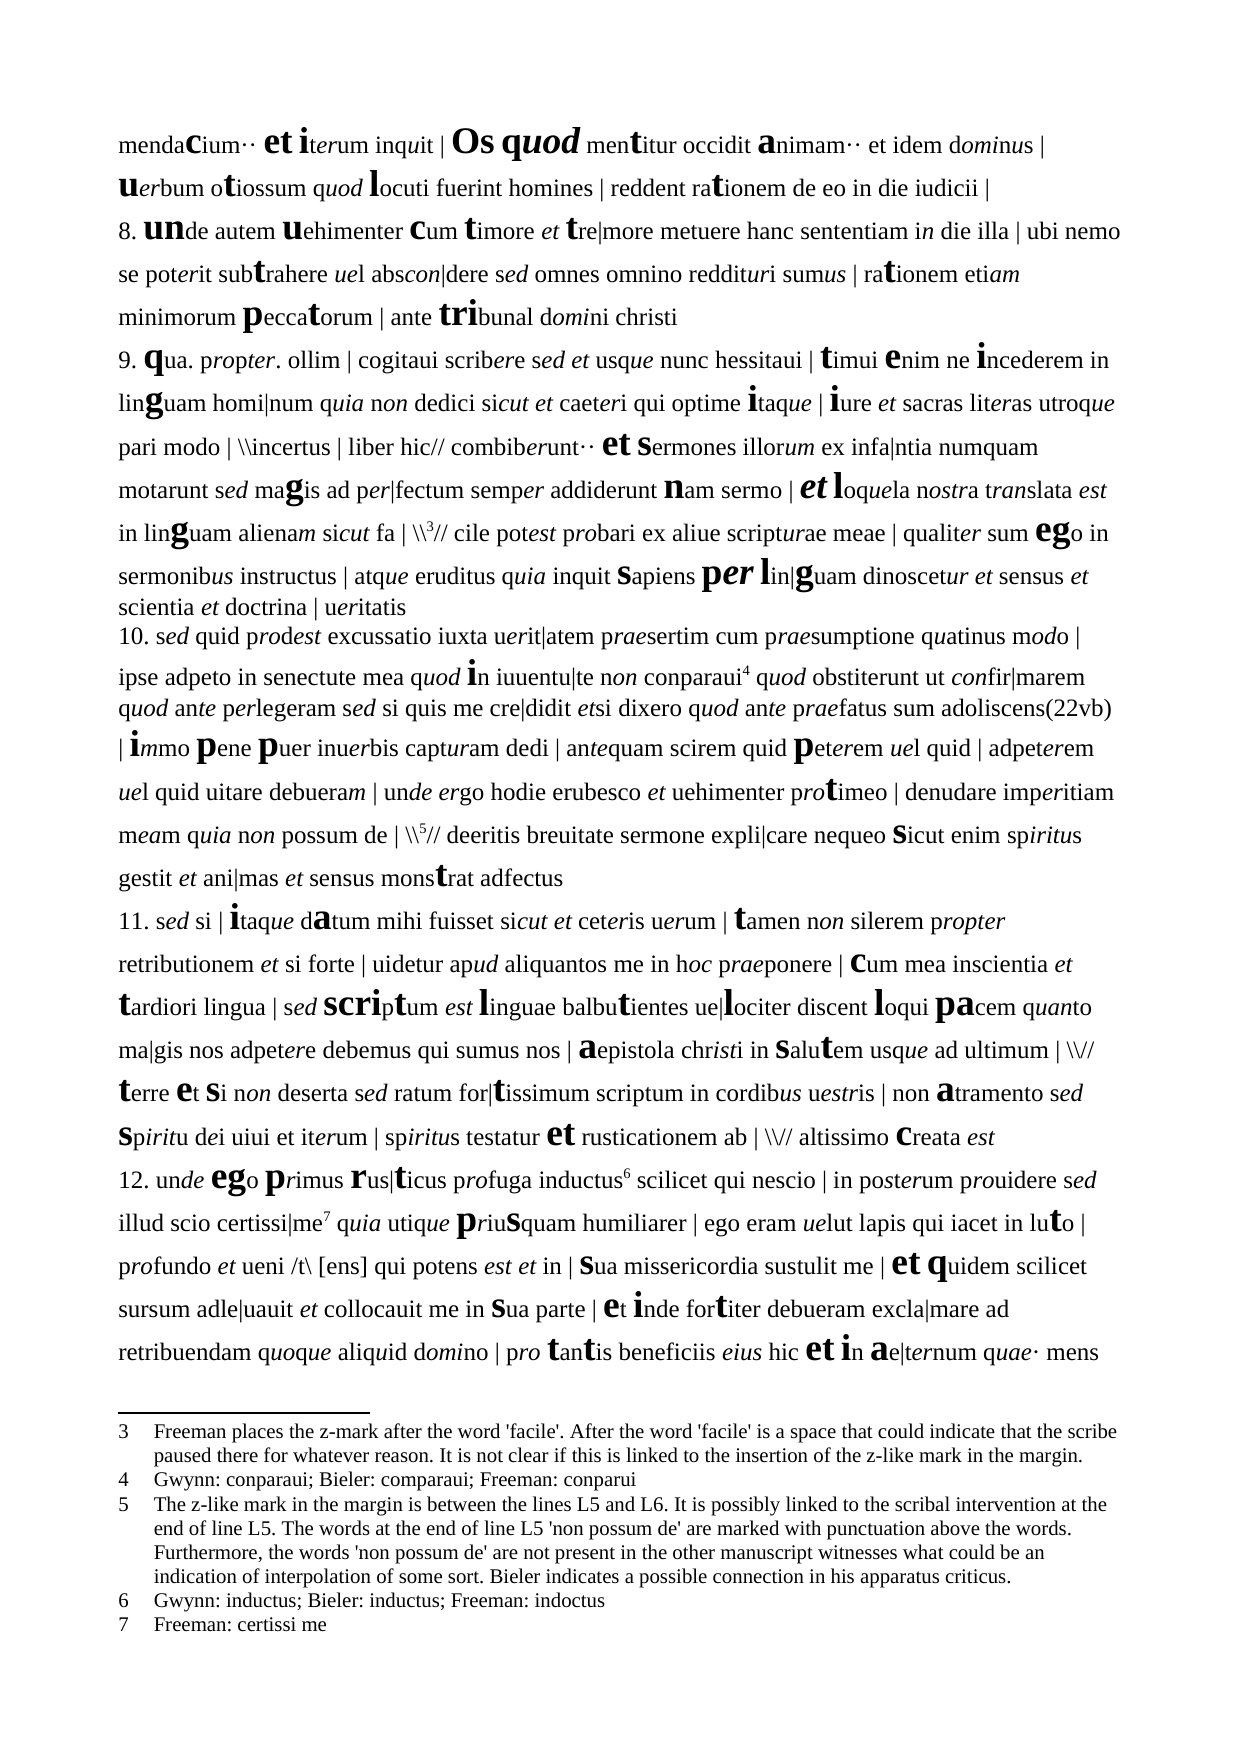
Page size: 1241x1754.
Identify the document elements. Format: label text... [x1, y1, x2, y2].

text 7. non ignoro testimonium | domini mei qui in Ψalmo testatur·· perdes eos | qui loquntur mendacium·· et iterum inquit | Os quod mentitur occidit animam·· et idem dominus | uerbum otiossum quod locuti fuerint homines | reddent rationem de eo in die iudicii | [118, 118, 1122, 204]
text Freeman places the z-mark after the word 'facile'. After the word 'facile' is a space that could indicate that the scribe paused there for whatever reason. It is not clear if this is linked to the insertion of the z-like mark in the margin. [118, 1419, 1122, 1467]
text 9. qua. propter. ollim | cogitaui scribere sed et usque nunc hessitaui | timui enim ne incederem in linguam homi|num quia non dedici sicut et caeteri qui optime itaque | iure et sacras literas utroque pari modo | \\incertus | liber hic// combiberunt·· et sermones illorum ex infa|ntia numquam motarunt sed magis ad per|fectum semper addiderunt nam sermo | et loquela nostra translata est in linguam alienam sicut fa | \\// cile potest probari ex aliue scripturae meae | qualiter sum ego in sermonibus instructus | atque eruditus quia inquit sapiens per lin|guam dinoscetur et sensus et scientia et doctrina | ueritatis [118, 334, 1122, 621]
text Gwynn: conparaui; Bieler: comparaui; Freeman: conparui [118, 1467, 1122, 1491]
text 10. sed quid prodest excussatio iuxta uerit|atem praesertim cum praesumptione quatinus modo | ipse adpeto in senectute mea quod in iuuentu|te non conparaui quod obstiterunt ut confir|marem quod ante perlegeram sed si quis me cre|didit etsi dixero quod ante praefatus sum adoliscens(22vb) | immo pene puer inuerbis capturam dedi | antequam scirem quid peterem uel quid | adpeterem uel quid uitare debueram | unde ergo hodie erubesco et uehimenter protimeo | denudare imperitiam meam quia non possum de | \\// deeritis breuitate sermone expli|care nequeo sicut enim spiritus gestit et ani|mas et sensus monstrat adfectus [118, 621, 1122, 894]
text 8. unde autem uehimenter cum timore et tre|more metuere hanc sententiam in die illa | ubi nemo se poterit subtrahere uel abscon|dere sed omnes omnino reddituri sumus | rationem etiam minimorum peccatorum | ante tribunal domini christi [118, 204, 1122, 334]
text Freeman: certissi me [118, 1612, 1122, 1636]
text Gwynn: inductus; Bieler: inductus; Freeman: indoctus [118, 1588, 1122, 1612]
text 12. unde ego primus rus|ticus profuga inductus scilicet qui nescio | in posterum prouidere sed illud scio certissi|me quia utique priusquam humiliarer | ego eram uelut lapis qui iacet in luto | profundo et ueni /t\ [ens] qui potens est et in | sua missericordia sustulit me | et quidem scilicet sursum adle|uauit et collocauit me in sua parte | et inde fortiter debueram excla|mare ad retribuendam quoque aliquid domino | pro tantis beneficiis eius hic et in ae|ternum quae· mens hominum aestimare | non potest [118, 1153, 1122, 1369]
text 11. sed si | itaque datum mihi fuisset sicut et ceteris uerum | tamen non silerem propter retributionem et si forte | uidetur apud aliquantos me in hoc praeponere | cum mea inscientia et tardiori lingua | sed scriptum est linguae balbutientes ue|lociter discent loqui pacem quanto ma|gis nos adpetere debemus qui sumus nos | aepistola christi in salutem usque ad ultimum | \\// terre et si non deserta sed ratum for|tissimum scriptum in cordibus uestris | non atramento sed spiritu dei uiui et iterum | spiritus testatur et rusticationem ab | \\// altissimo creata est [118, 894, 1122, 1153]
text The z-like mark in the margin is between the lines L5 and L6. It is possibly linked to the scribal intervention at the end of line L5. The words at the end of line L5 'non possum de' are marked with punctuation above the words. Furthermore, the words 'non possum de' are not present in the other manuscript witnesses what could be an indication of interpolation of some sort. Bieler indicates a possible connection in his apparatus criticus. [118, 1491, 1122, 1588]
